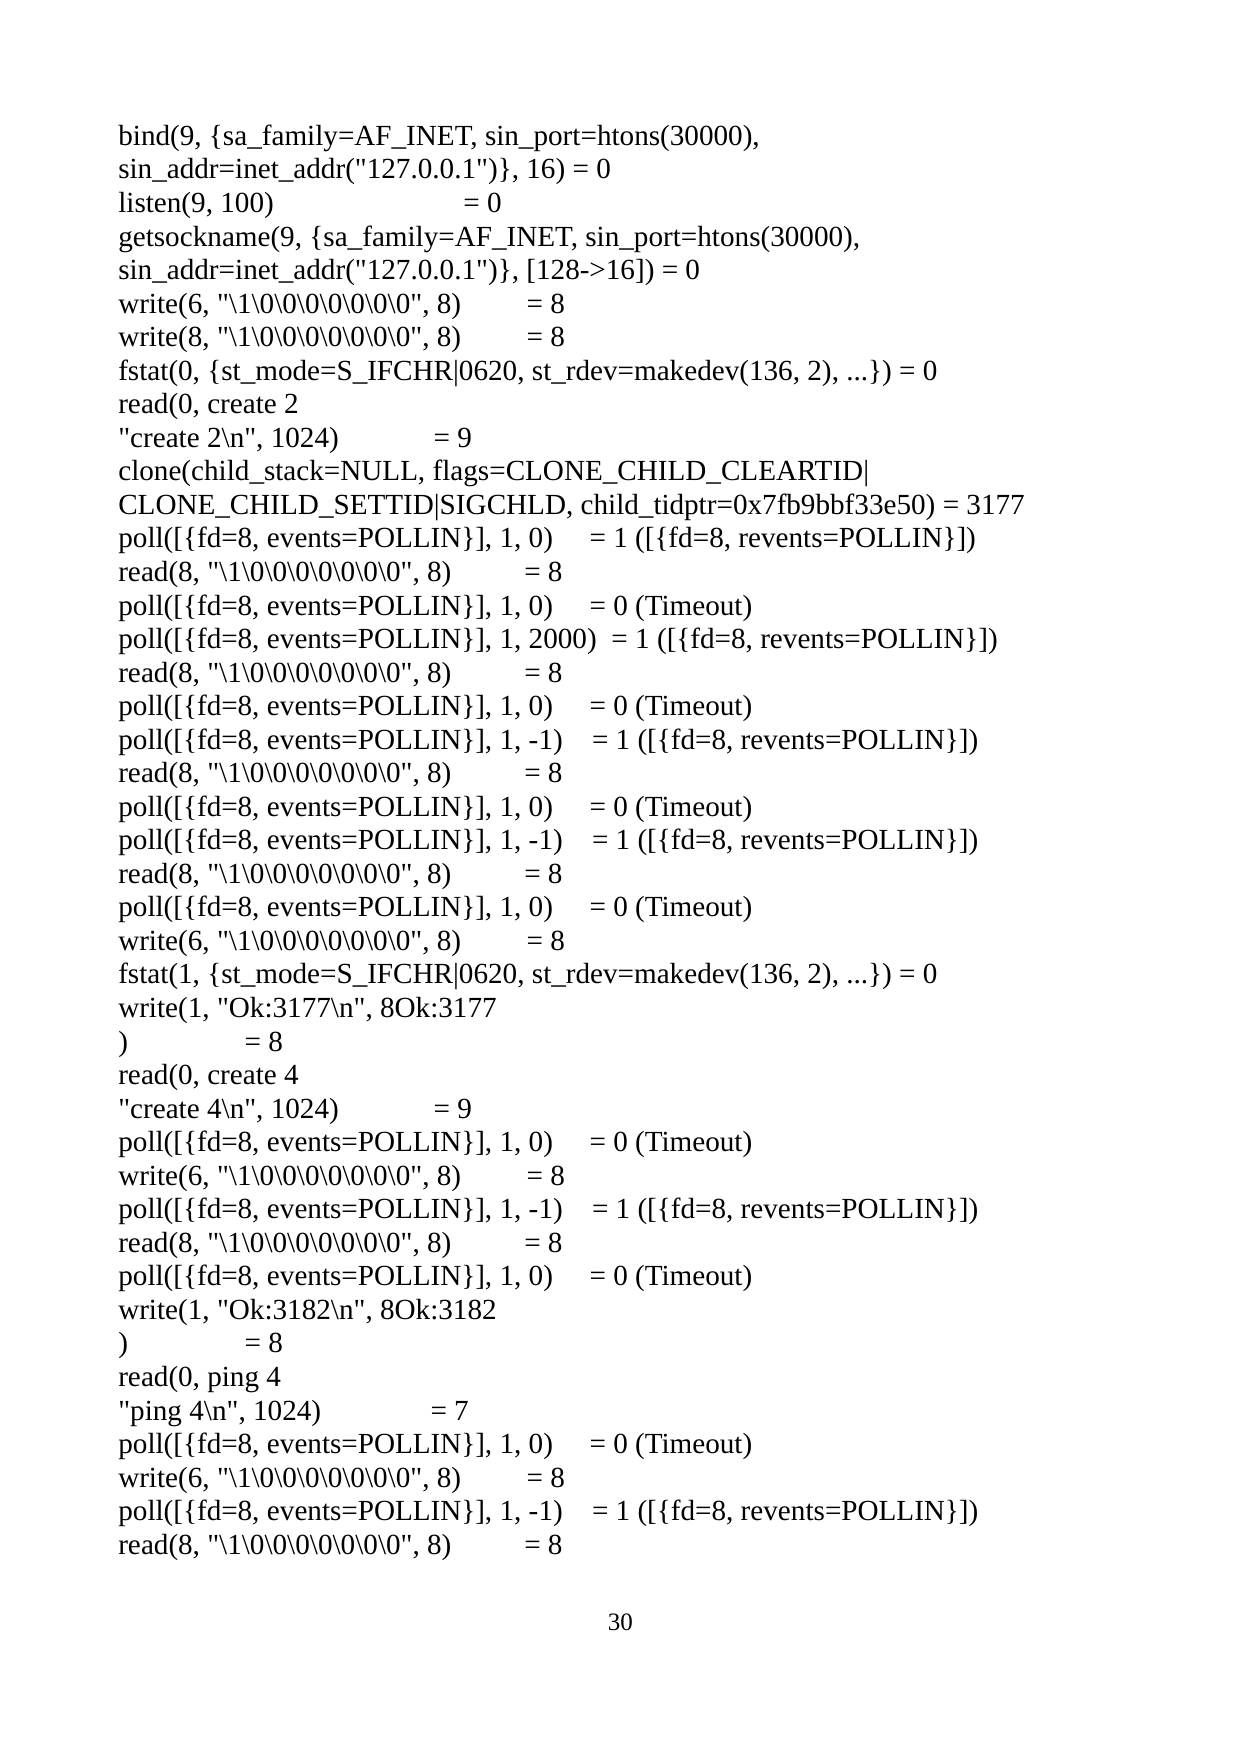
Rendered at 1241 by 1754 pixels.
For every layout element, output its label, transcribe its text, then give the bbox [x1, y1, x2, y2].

text poll([{fd=8, events=POLLIN}], 1, 0) = 0 (Timeout) [118, 1426, 1122, 1460]
text "create 2\n", 1024) = 9 [118, 420, 1122, 453]
text bind(9, {sa_family=AF_INET, sin_port=htons(30000), sin_addr=inet_addr("127.0.0.1")}, 16) = 0 [118, 118, 1122, 185]
text "ping 4\n", 1024) = 7 [118, 1393, 1122, 1426]
text write(6, "\1\0\0\0\0\0\0\0", 8) = 8 [118, 1158, 1122, 1191]
text read(0, create 4 [118, 1057, 1122, 1091]
text read(0, create 2 [118, 386, 1122, 420]
text read(8, "\1\0\0\0\0\0\0\0", 8) = 8 [118, 1527, 1122, 1560]
text read(8, "\1\0\0\0\0\0\0\0", 8) = 8 [118, 856, 1122, 889]
text write(6, "\1\0\0\0\0\0\0\0", 8) = 8 [118, 923, 1122, 957]
text read(8, "\1\0\0\0\0\0\0\0", 8) = 8 [118, 655, 1122, 688]
text poll([{fd=8, events=POLLIN}], 1, 0) = 0 (Timeout) [118, 588, 1122, 621]
text ) = 8 [118, 1024, 1122, 1057]
text read(8, "\1\0\0\0\0\0\0\0", 8) = 8 [118, 1225, 1122, 1258]
text read(8, "\1\0\0\0\0\0\0\0", 8) = 8 [118, 755, 1122, 789]
text listen(9, 100) = 0 [118, 185, 1122, 219]
text write(6, "\1\0\0\0\0\0\0\0", 8) = 8 [118, 286, 1122, 319]
text poll([{fd=8, events=POLLIN}], 1, 0) = 0 (Timeout) [118, 1258, 1122, 1292]
text ) = 8 [118, 1326, 1122, 1359]
text read(0, ping 4 [118, 1359, 1122, 1393]
text poll([{fd=8, events=POLLIN}], 1, -1) = 1 ([{fd=8, revents=POLLIN}]) [118, 822, 1122, 856]
text write(1, "Ok:3177\n", 8Ok:3177 [118, 990, 1122, 1024]
text poll([{fd=8, events=POLLIN}], 1, -1) = 1 ([{fd=8, revents=POLLIN}]) [118, 1191, 1122, 1225]
text poll([{fd=8, events=POLLIN}], 1, 0) = 0 (Timeout) [118, 688, 1122, 722]
text poll([{fd=8, events=POLLIN}], 1, 0) = 0 (Timeout) [118, 1124, 1122, 1158]
text poll([{fd=8, events=POLLIN}], 1, 2000) = 1 ([{fd=8, revents=POLLIN}]) [118, 621, 1122, 655]
text poll([{fd=8, events=POLLIN}], 1, -1) = 1 ([{fd=8, revents=POLLIN}]) [118, 722, 1122, 755]
text poll([{fd=8, events=POLLIN}], 1, 0) = 1 ([{fd=8, revents=POLLIN}]) [118, 521, 1122, 554]
text poll([{fd=8, events=POLLIN}], 1, 0) = 0 (Timeout) [118, 789, 1122, 822]
text "create 4\n", 1024) = 9 [118, 1091, 1122, 1124]
text write(6, "\1\0\0\0\0\0\0\0", 8) = 8 [118, 1460, 1122, 1493]
text getsockname(9, {sa_family=AF_INET, sin_port=htons(30000), sin_addr=inet_addr("127.0.0.1")}, [128->16]) = 0 [118, 219, 1122, 286]
text clone(child_stack=NULL, flags=CLONE_CHILD_CLEARTID|CLONE_CHILD_SETTID|SIGCHLD, child_tidptr=0x7fb9bbf33e50) = 3177 [118, 453, 1122, 521]
text fstat(0, {st_mode=S_IFCHR|0620, st_rdev=makedev(136, 2), ...}) = 0 [118, 353, 1122, 386]
text write(8, "\1\0\0\0\0\0\0\0", 8) = 8 [118, 319, 1122, 353]
text fstat(1, {st_mode=S_IFCHR|0620, st_rdev=makedev(136, 2), ...}) = 0 [118, 957, 1122, 990]
text poll([{fd=8, events=POLLIN}], 1, 0) = 0 (Timeout) [118, 889, 1122, 923]
text write(1, "Ok:3182\n", 8Ok:3182 [118, 1292, 1122, 1326]
text poll([{fd=8, events=POLLIN}], 1, -1) = 1 ([{fd=8, revents=POLLIN}]) [118, 1493, 1122, 1527]
text read(8, "\1\0\0\0\0\0\0\0", 8) = 8 [118, 554, 1122, 588]
